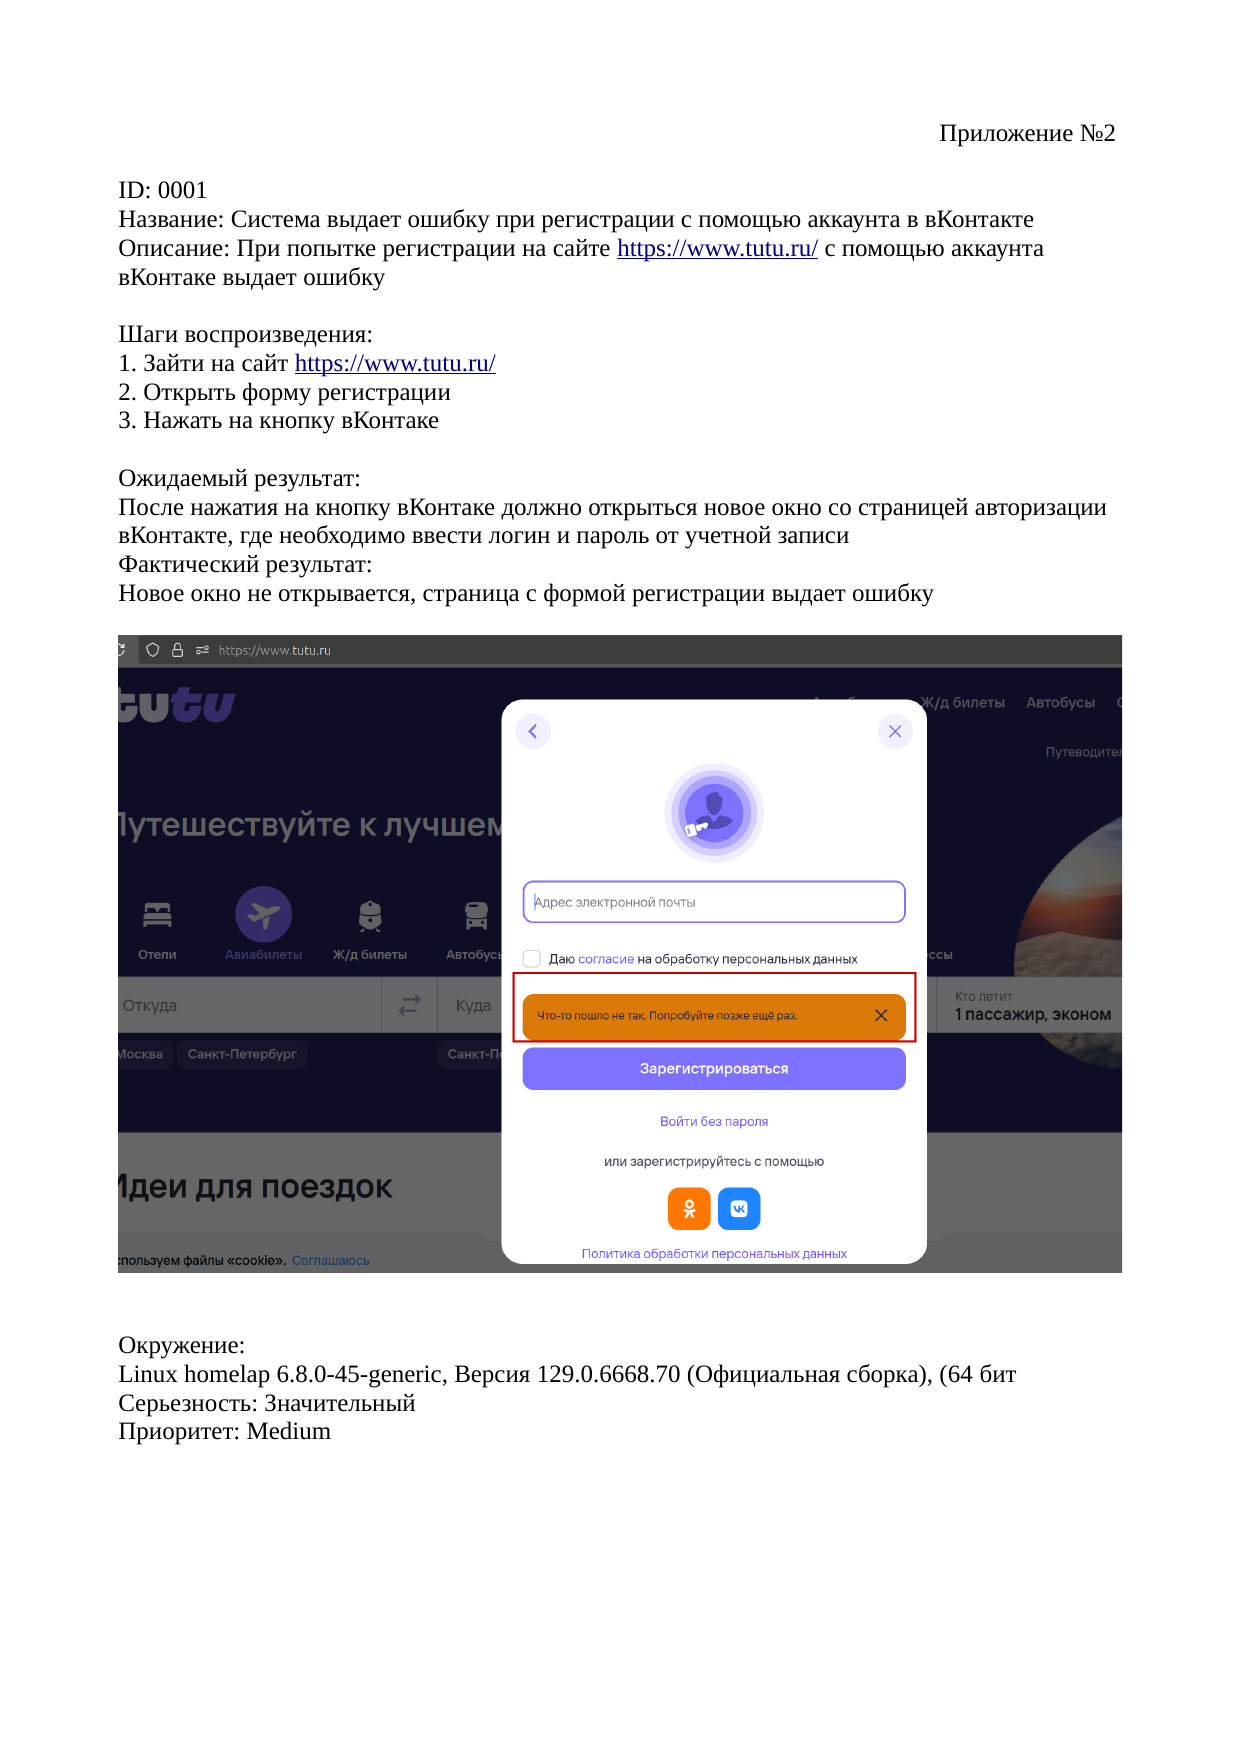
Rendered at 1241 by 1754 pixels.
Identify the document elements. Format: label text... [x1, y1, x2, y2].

text 1. Зайти на сайт https://www.tutu.ru/ [118, 348, 1122, 377]
text ID: 0001 [118, 176, 1122, 204]
text Описание: При попытке регистрации на сайте https://www.tutu.ru/ с помощью аккаунта вКонтаке выдает ошибку [118, 233, 1122, 291]
text Новое окно не открывается, страница с формой регистрации выдает ошибку [118, 578, 1122, 607]
text 2. Открыть форму регистрации [118, 377, 1122, 406]
text Приложение №2 [118, 118, 1122, 147]
picture [118, 635, 1123, 1273]
text Ожидаемый результат: [118, 463, 1122, 492]
text Название: Система выдает ошибку при регистрации с помощью аккаунта в вКонтакте [118, 204, 1122, 233]
text Окружение: [118, 1330, 1122, 1359]
text После нажатия на кнопку вКонтаке должно открыться новое окно со страницей авторизации вКонтакте, где необходимо ввести логин и пароль от учетной записи [118, 492, 1122, 549]
text Linux homelap 6.8.0-45-generic, Версия 129.0.6668.70 (Официальная сборка), (64 бит [118, 1359, 1122, 1388]
text 3. Нажать на кнопку вКонтаке [118, 406, 1122, 434]
text Фактический результат: [118, 549, 1122, 578]
text Шаги воспроизведения: [118, 319, 1122, 348]
text Приоритет: Medium [118, 1416, 1122, 1445]
text Серьезность: Значительный [118, 1388, 1122, 1416]
